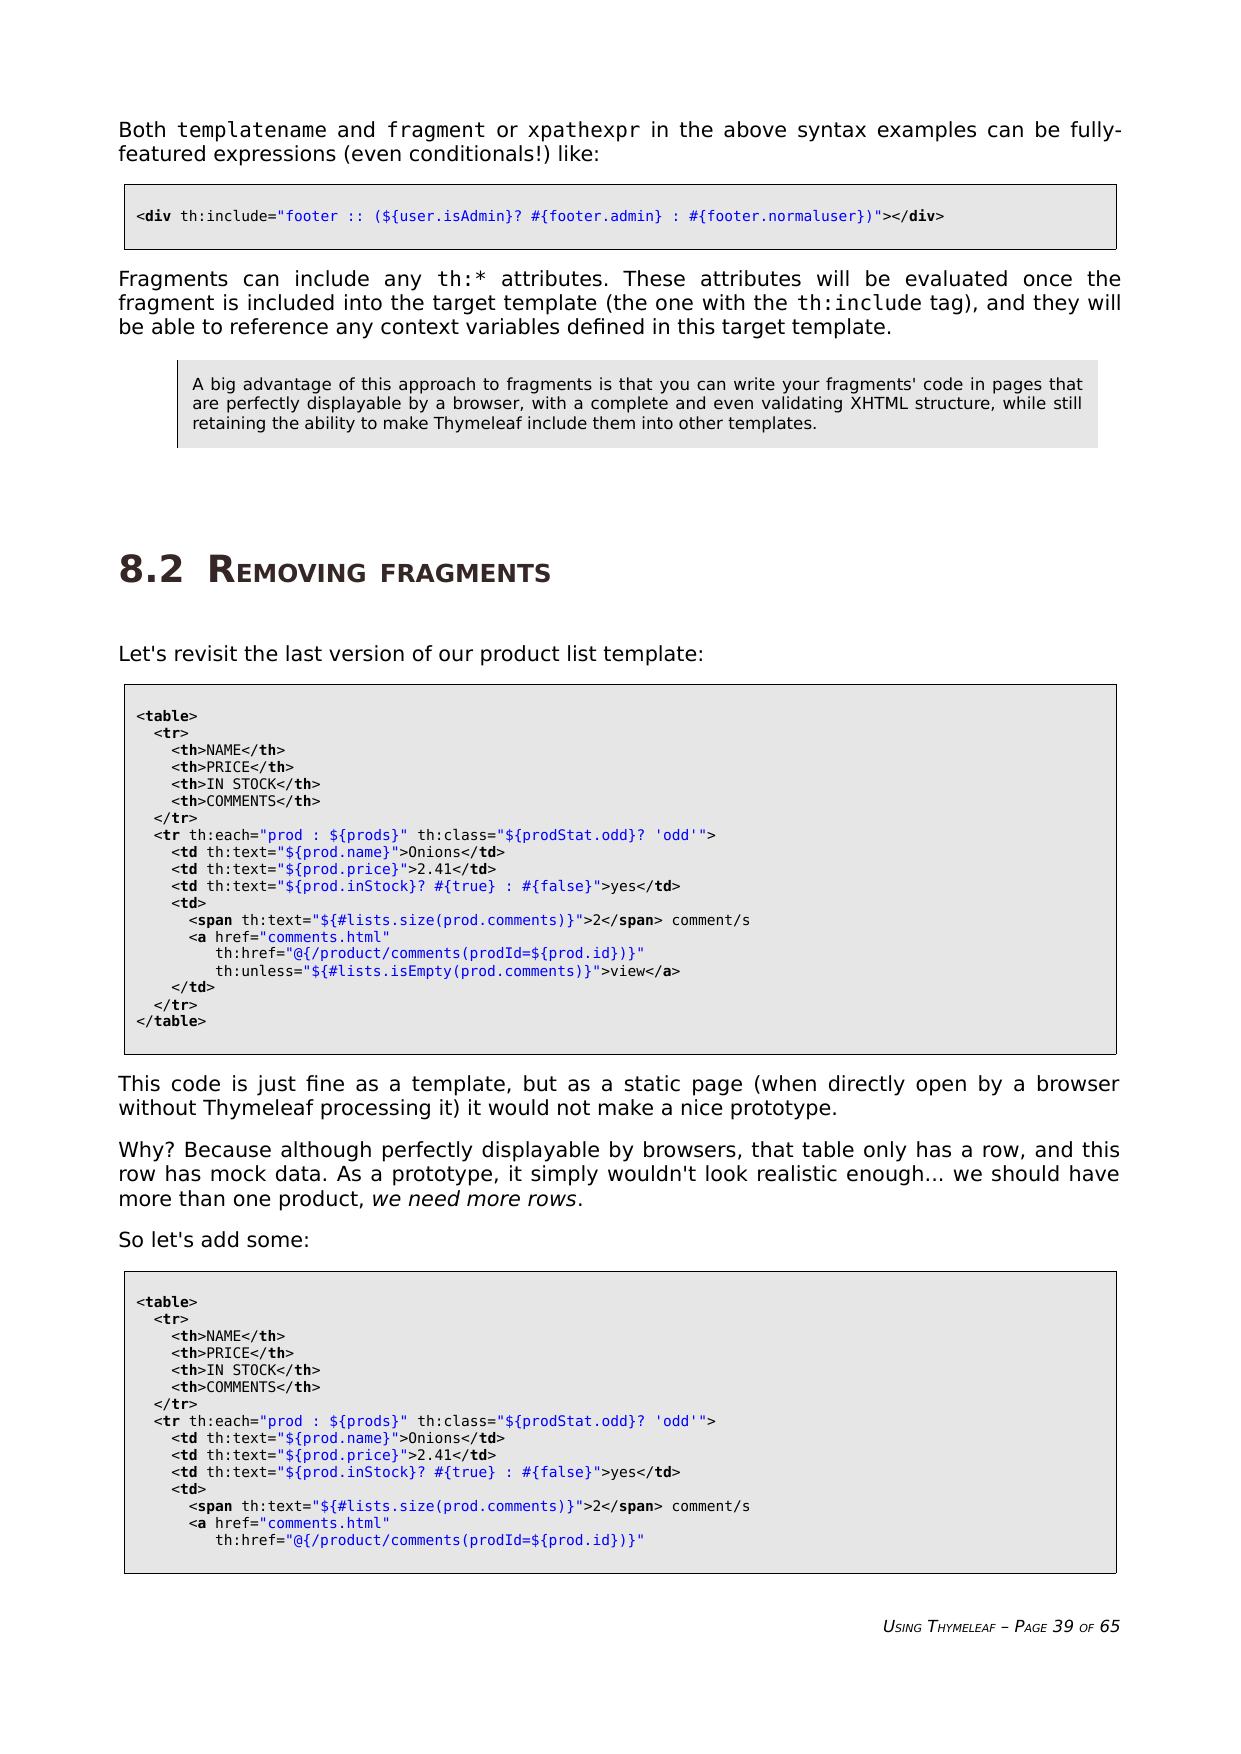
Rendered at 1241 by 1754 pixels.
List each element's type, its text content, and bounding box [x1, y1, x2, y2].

text This code is just fine as a template, but as a static page (when directly open by a browser without Thymeleaf processing it) it would not make a nice prototype. [118, 1072, 1122, 1120]
text Fragments can include any th:* attributes. These attributes will be evaluated once the fragment is included into the target template (the one with the th:include tag), and they will be able to reference any context variables defined in this target template. [118, 267, 1122, 339]
text A big advantage of this approach to fragments is that you can write your fragments' code in pages that are perfectly displayable by a browser, with a complete and even validating XHTML structure, while still retaining the ability to make Thymeleaf include them into other templates. [178, 360, 1098, 448]
text Both templatename and fragment or xpathexpr in the above syntax examples can be fully-featured expressions (even conditionals!) like: [118, 118, 1122, 167]
text <table> <tr> <th>NAME</th> <th>PRICE</th> <th>IN STOCK</th> <th>COMMENTS</th> </tr> <tr th:each="prod : ${prods}" th:class="${prodStat.odd}? 'odd'"> <td th:text="${prod.name}">Onions</td> <td th:text="${prod.price}">2.41</td> <td th:text="${prod.inStock}? #{true} : #{false}">yes</td> <td> <span th:text="${#lists.size(prod.comments)}">2</span> comment/s <a href="comments.html" th:href="@{/product/comments(prodId=${prod.id})}" [125, 1272, 1116, 1573]
text <table> <tr> <th>NAME</th> <th>PRICE</th> <th>IN STOCK</th> <th>COMMENTS</th> </tr> <tr th:each="prod : ${prods}" th:class="${prodStat.odd}? 'odd'"> <td th:text="${prod.name}">Onions</td> <td th:text="${prod.price}">2.41</td> <td th:text="${prod.inStock}? #{true} : #{false}">yes</td> <td> <span th:text="${#lists.size(prod.comments)}">2</span> comment/s <a href="comments.html" th:href="@{/product/comments(prodId=${prod.id})}" th:unless="${#lists.isEmpty(prod.comments)}">view</a> </td> </tr> </table> [125, 685, 1116, 1054]
text <div th:include="footer :: (${user.isAdmin}? #{footer.admin} : #{footer.normaluser})"></div> [125, 185, 1116, 249]
text Why? Because although perfectly displayable by browsers, that table only has a row, and this row has mock data. As a prototype, it simply wouldn't look realistic enough... we should have more than one product, we need more rows. [118, 1138, 1122, 1211]
subtitle Removing fragments [118, 548, 1122, 592]
text So let's add some: [118, 1228, 1122, 1253]
text Let's revisit the last version of our product list template: [118, 642, 1122, 666]
